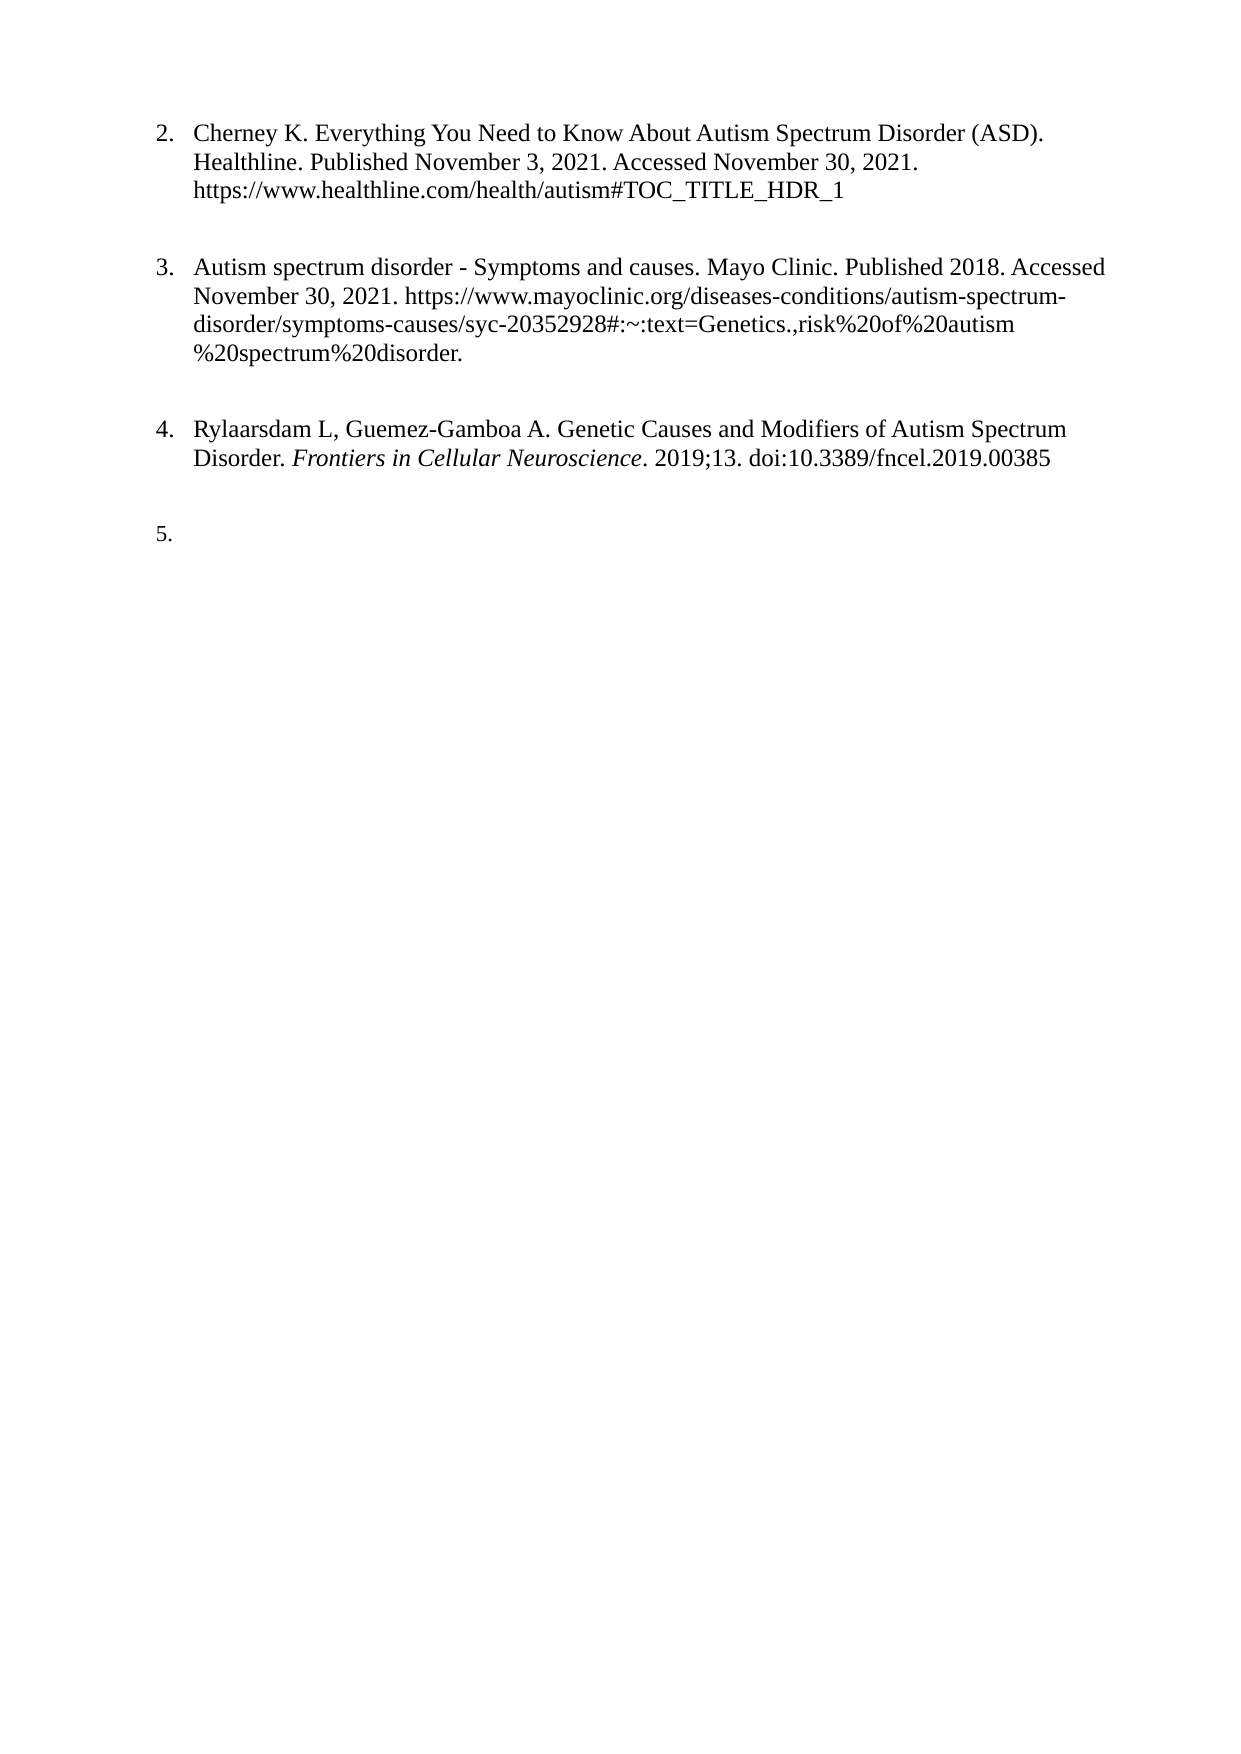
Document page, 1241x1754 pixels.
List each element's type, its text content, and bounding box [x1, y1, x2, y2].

text ‌ [118, 204, 1122, 233]
list Cherney K. Everything You Need to Know About Autism Spectrum Disorder (ASD). Healthline. Published November 3, 2021. Accessed November 30, 2021. https://www.healthline.com/health/autism#TOC_TITLE_HDR_1 [156, 118, 1122, 204]
text ‌ [118, 472, 1122, 501]
text ‌ [118, 367, 1122, 396]
list Autism spectrum disorder - Symptoms and causes. Mayo Clinic. Published 2018. Accessed November 30, 2021. https://www.mayoclinic.org/diseases-conditions/autism-spectrum-disorder/symptoms-causes/syc-20352928#:~:text=Genetics.,risk%20of%20autism%20spectrum%20disorder. [156, 252, 1122, 367]
list Rylaarsdam L, Guemez-Gamboa A. Genetic Causes and Modifiers of Autism Spectrum Disorder. Frontiers in Cellular Neuroscience. 2019;13. doi:10.3389/fncel.2019.00385 [156, 414, 1122, 472]
